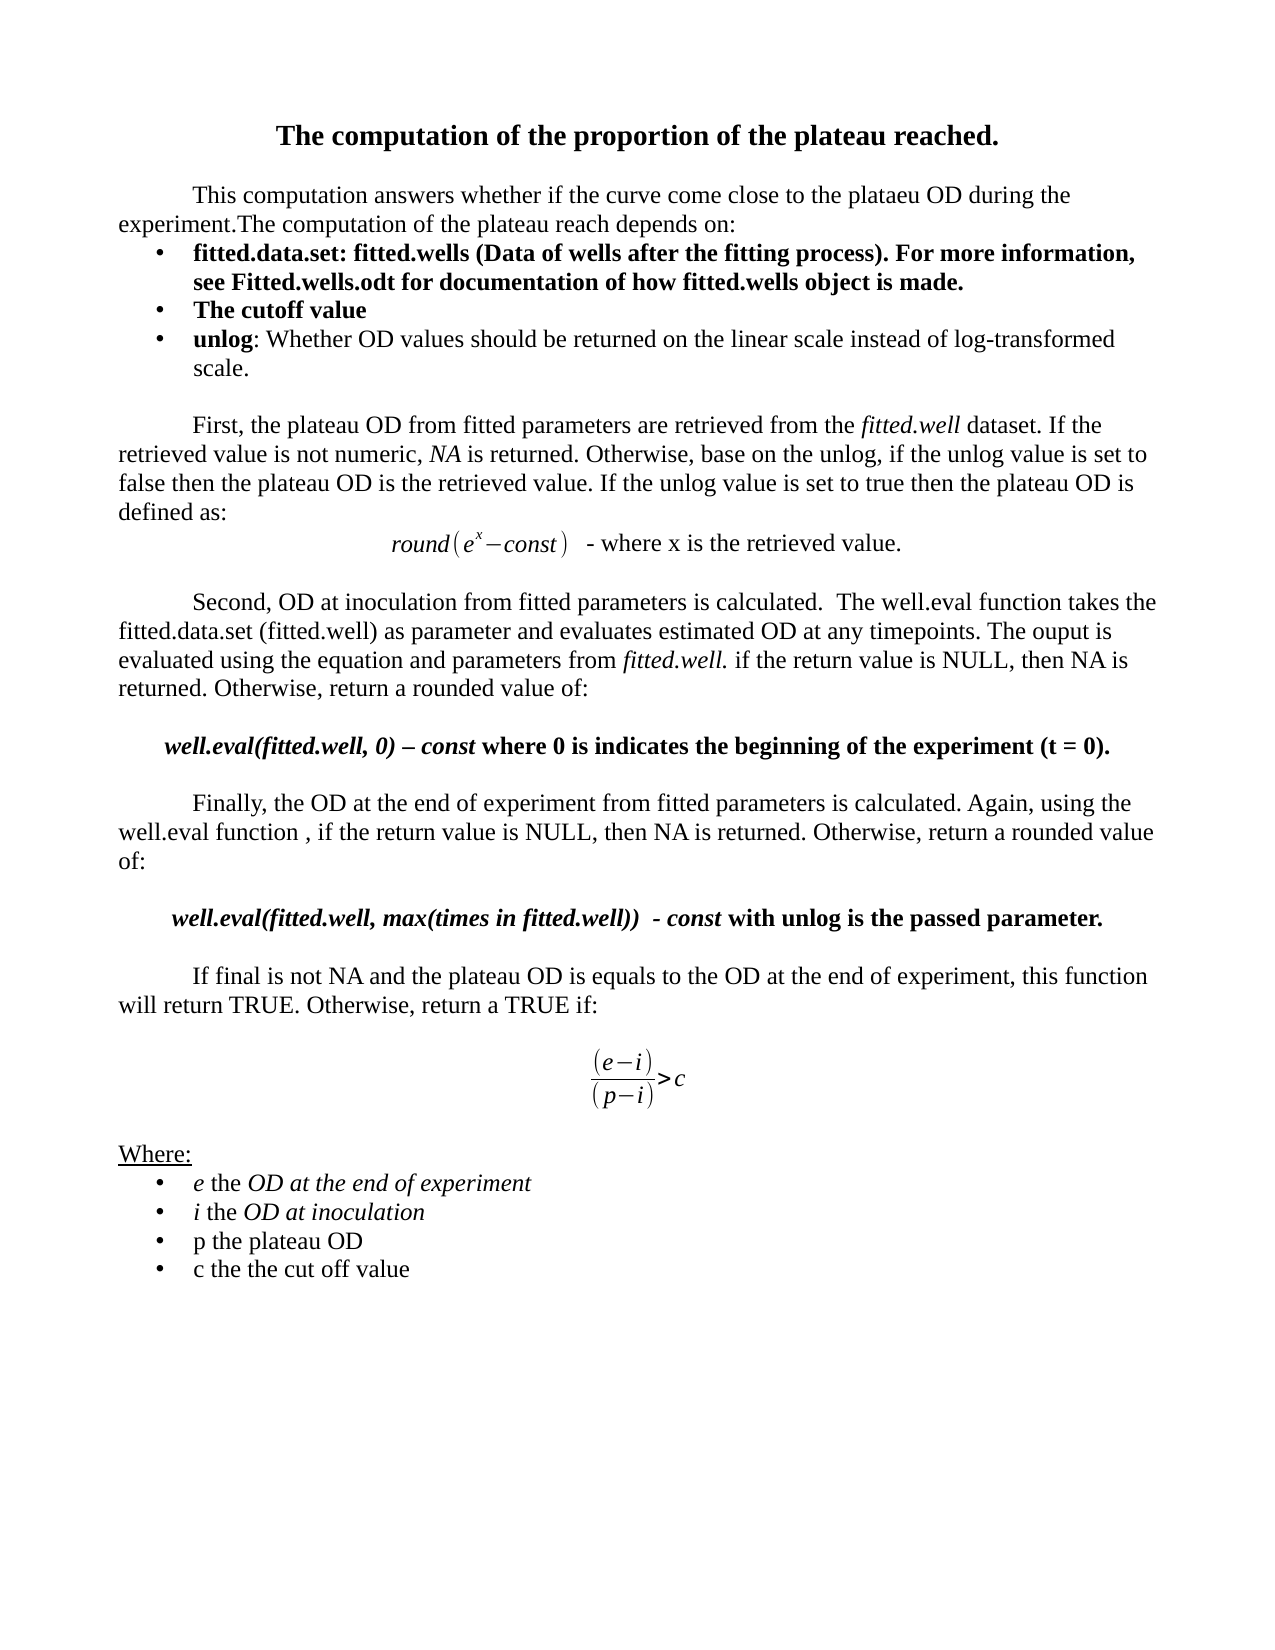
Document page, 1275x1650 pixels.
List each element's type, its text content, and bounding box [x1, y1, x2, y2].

list p the plateau OD [156, 1226, 1157, 1254]
list c the the cut off value [156, 1254, 1157, 1283]
text If final is not NA and the plateau OD is equals to the OD at the end of experiment, this function will return TRUE. Otherwise, return a TRUE if: [118, 961, 1157, 1018]
list e the OD at the end of experiment [156, 1168, 1157, 1197]
list i the OD at inoculation [156, 1197, 1157, 1226]
list unlog: Whether OD values should be returned on the linear scale instead of log-transformed scale. [156, 324, 1157, 382]
text well.eval(fitted.well, max(times in fitted.well)) - const with unlog is the passed parameter. [118, 903, 1157, 932]
text The computation of the proportion of the plateau reached. [118, 118, 1157, 152]
text - where x is the retrieved value. [118, 525, 1157, 558]
list fitted.data.set: fitted.wells (Data of wells after the fitting process). For more information, see Fitted.wells.odt for documentation of how fitted.wells object is made. [156, 238, 1157, 295]
text Finally, the OD at the end of experiment from fitted parameters is calculated. Again, using the well.eval function , if the return value is NULL, then NA is returned. Otherwise, return a rounded value of: [118, 788, 1157, 875]
text First, the plateau OD from fitted parameters are retrieved from the fitted.well dataset. If the retrieved value is not numeric, NA is returned. Otherwise, base on the unlog, if the unlog value is set to false then the plateau OD is the retrieved value. If the unlog value is set to true then the plateau OD is defined as: [118, 410, 1157, 525]
text Where: [118, 1139, 1157, 1168]
list The cutoff value [156, 295, 1157, 324]
text This computation answers whether if the curve come close to the plataeu OD during the experiment.The computation of the plateau reach depends on: [118, 180, 1157, 238]
text well.eval(fitted.well, 0) – const where 0 is indicates the beginning of the experiment (t = 0). [118, 731, 1157, 760]
text Second, OD at inoculation from fitted parameters is calculated. The well.eval function takes the fitted.data.set (fitted.well) as parameter and evaluates estimated OD at any timepoints. The ouput is evaluated using the equation and parameters from fitted.well. if the return value is NULL, then NA is returned. Otherwise, return a rounded value of: [118, 587, 1157, 702]
